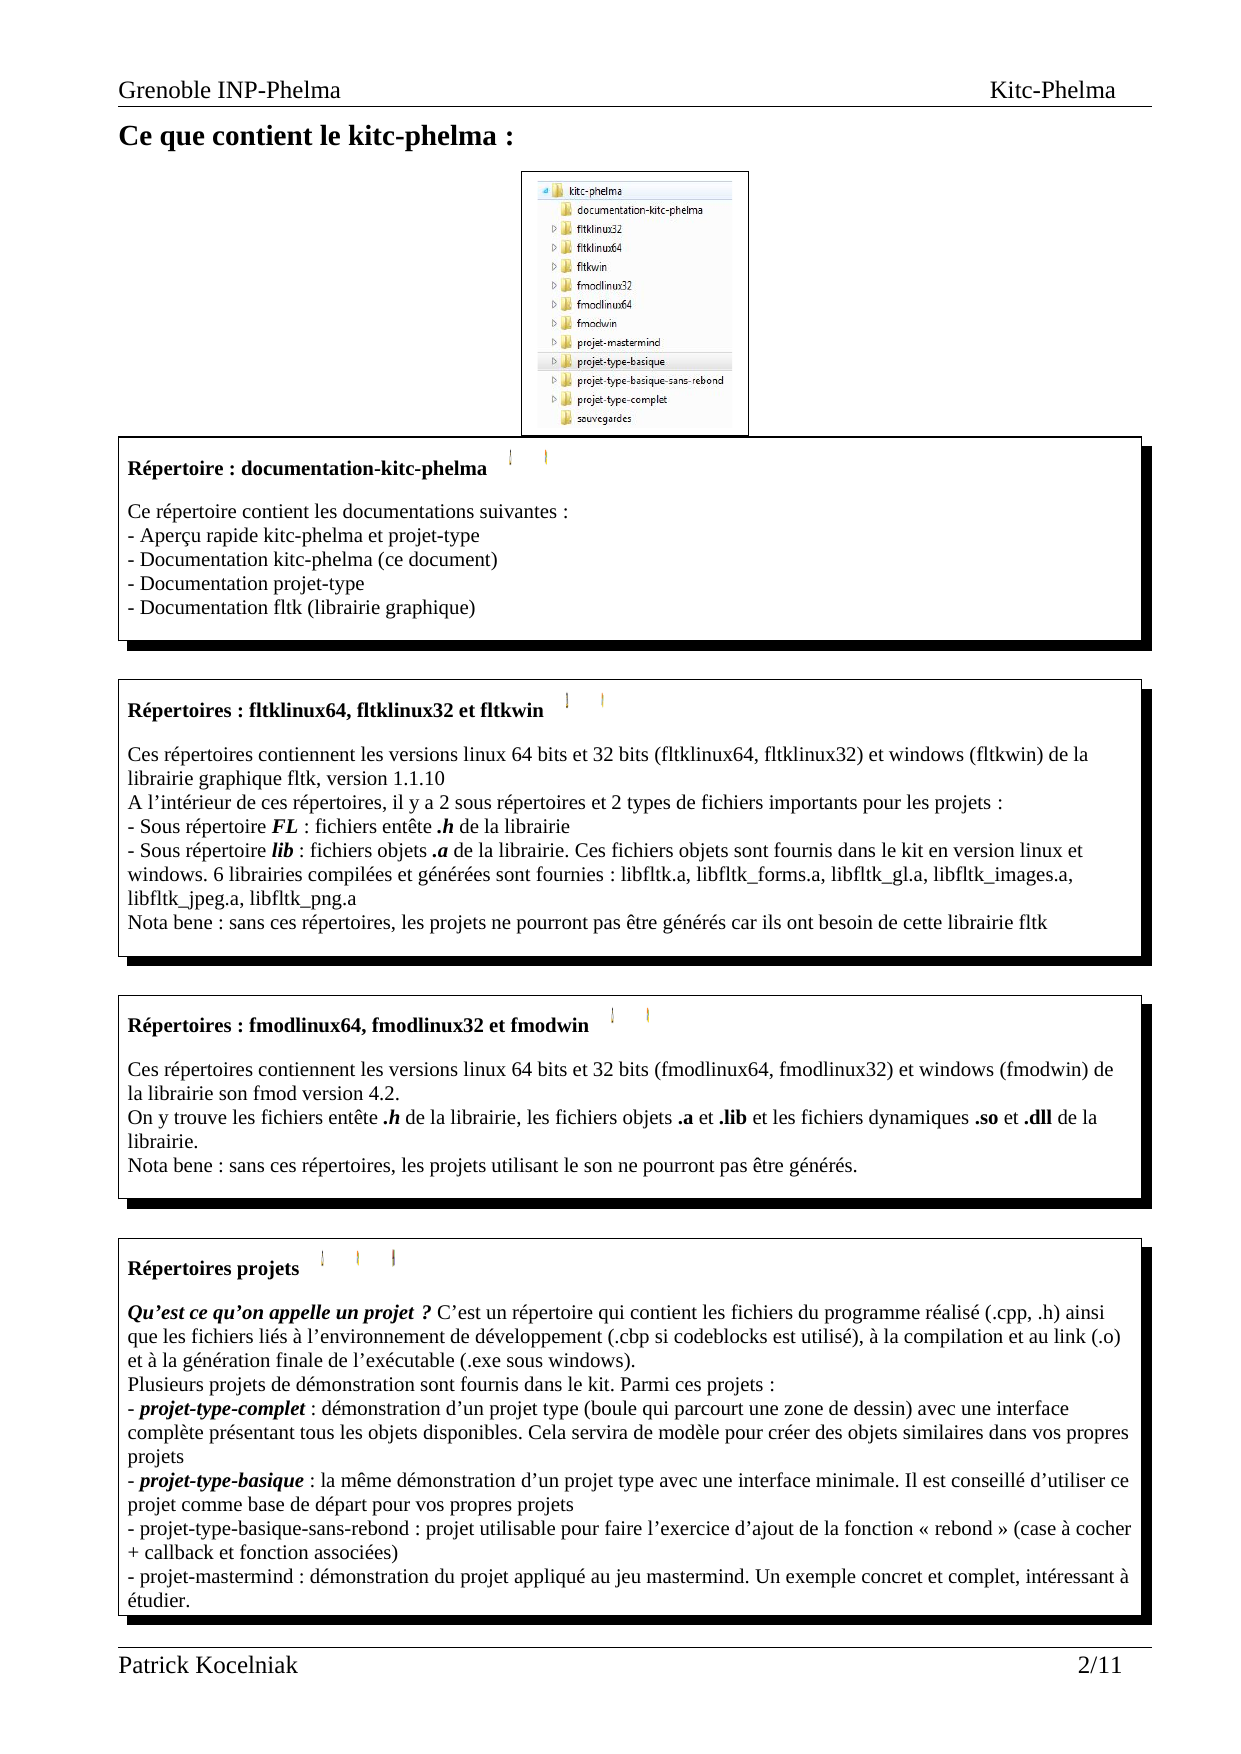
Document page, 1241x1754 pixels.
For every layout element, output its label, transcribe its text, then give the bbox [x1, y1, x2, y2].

text Nota bene : sans ces répertoires, les projets ne pourront pas être générés car ils ont besoin de cette librairie fltk [119, 907, 1141, 934]
text Répertoires : fmodlinux64, fmodlinux32 et fmodwin [119, 996, 1141, 1037]
text Répertoires : fltklinux64, fltklinux32 et fltkwin [119, 680, 1141, 722]
text Répertoire : documentation-kitc-phelma [119, 438, 1141, 479]
text - Sous répertoire lib : fichiers objets .a de la librairie. Ces fichiers objets sont fournis dans le kit en version linux et windows. 6 librairies compilées et générées sont fournies : libfltk.a, libfltk_forms.a, libfltk_gl.a, libfltk_images.a, libfltk_jpeg.a, libfltk_png.a [119, 835, 1141, 907]
picture [537, 180, 733, 428]
text Ces répertoires contiennent les versions linux 64 bits et 32 bits (fltklinux64, fltklinux32) et windows (fltkwin) de la librairie graphique fltk, version 1.1.10 [119, 738, 1141, 787]
text On y trouve les fichiers entête .h de la librairie, les fichiers objets .a et .lib et les fichiers dynamiques .so et .dll de la librairie. [119, 1102, 1141, 1150]
text Plusieurs projets de démonstration sont fournis dans le kit. Parmi ces projets : [119, 1369, 1141, 1393]
text Qu’est ce qu’on appelle un projet ? C’est un répertoire qui contient les fichiers du programme réalisé (.cpp, .h) ainsi que les fichiers liés à l’environnement de développement (.cbp si codeblocks est utilisé), à la compilation et au link (.o) et à la génération finale de l’exécutable (.exe sous windows). [119, 1296, 1141, 1369]
picture [544, 448, 548, 466]
text - projet-type-complet : démonstration d’un projet type (boule qui parcourt une zone de dessin) avec une interface complète présentant tous les objets disponibles. Cela servira de modèle pour créer des objets similaires dans vos propres projets [119, 1393, 1141, 1465]
text Répertoires projets [119, 1239, 1141, 1280]
text - projet-type-basique : la même démonstration d’un projet type avec une interface minimale. Il est conseillé d’utiliser ce projet comme base de départ pour vos propres projets [119, 1465, 1141, 1513]
text Ces répertoires contiennent les versions linux 64 bits et 32 bits (fmodlinux64, fmodlinux32) et windows (fmodwin) de la librairie son fmod version 4.2. [119, 1053, 1141, 1102]
text - Documentation projet-type [119, 568, 1141, 592]
text Ce que contient le kitc-phelma : [118, 118, 1152, 152]
text - projet-type-basique-sans-rebond : projet utilisable pour faire l’exercice d’ajout de la fonction « rebond » (case à cocher + callback et fonction associées) [119, 1513, 1141, 1561]
text Ce répertoire contient les documentations suivantes : [119, 496, 1141, 519]
text - projet-mastermind : démonstration du projet appliqué au jeu mastermind. Un exemple concret et complet, intéressant à étudier. [119, 1561, 1141, 1615]
text - Documentation fltk (librairie graphique) [119, 592, 1141, 619]
text - Sous répertoire FL : fichiers entête .h de la librairie [119, 811, 1141, 835]
text - Aperçu rapide kitc-phelma et projet-type [119, 519, 1141, 544]
text Nota bene : sans ces répertoires, les projets utilisant le son ne pourront pas être générés. [119, 1150, 1141, 1177]
text A l’intérieur de ces répertoires, il y a 2 sous répertoires et 2 types de fichiers importants pour les projets : [119, 787, 1141, 811]
text - Documentation kitc-phelma (ce document) [119, 544, 1141, 568]
